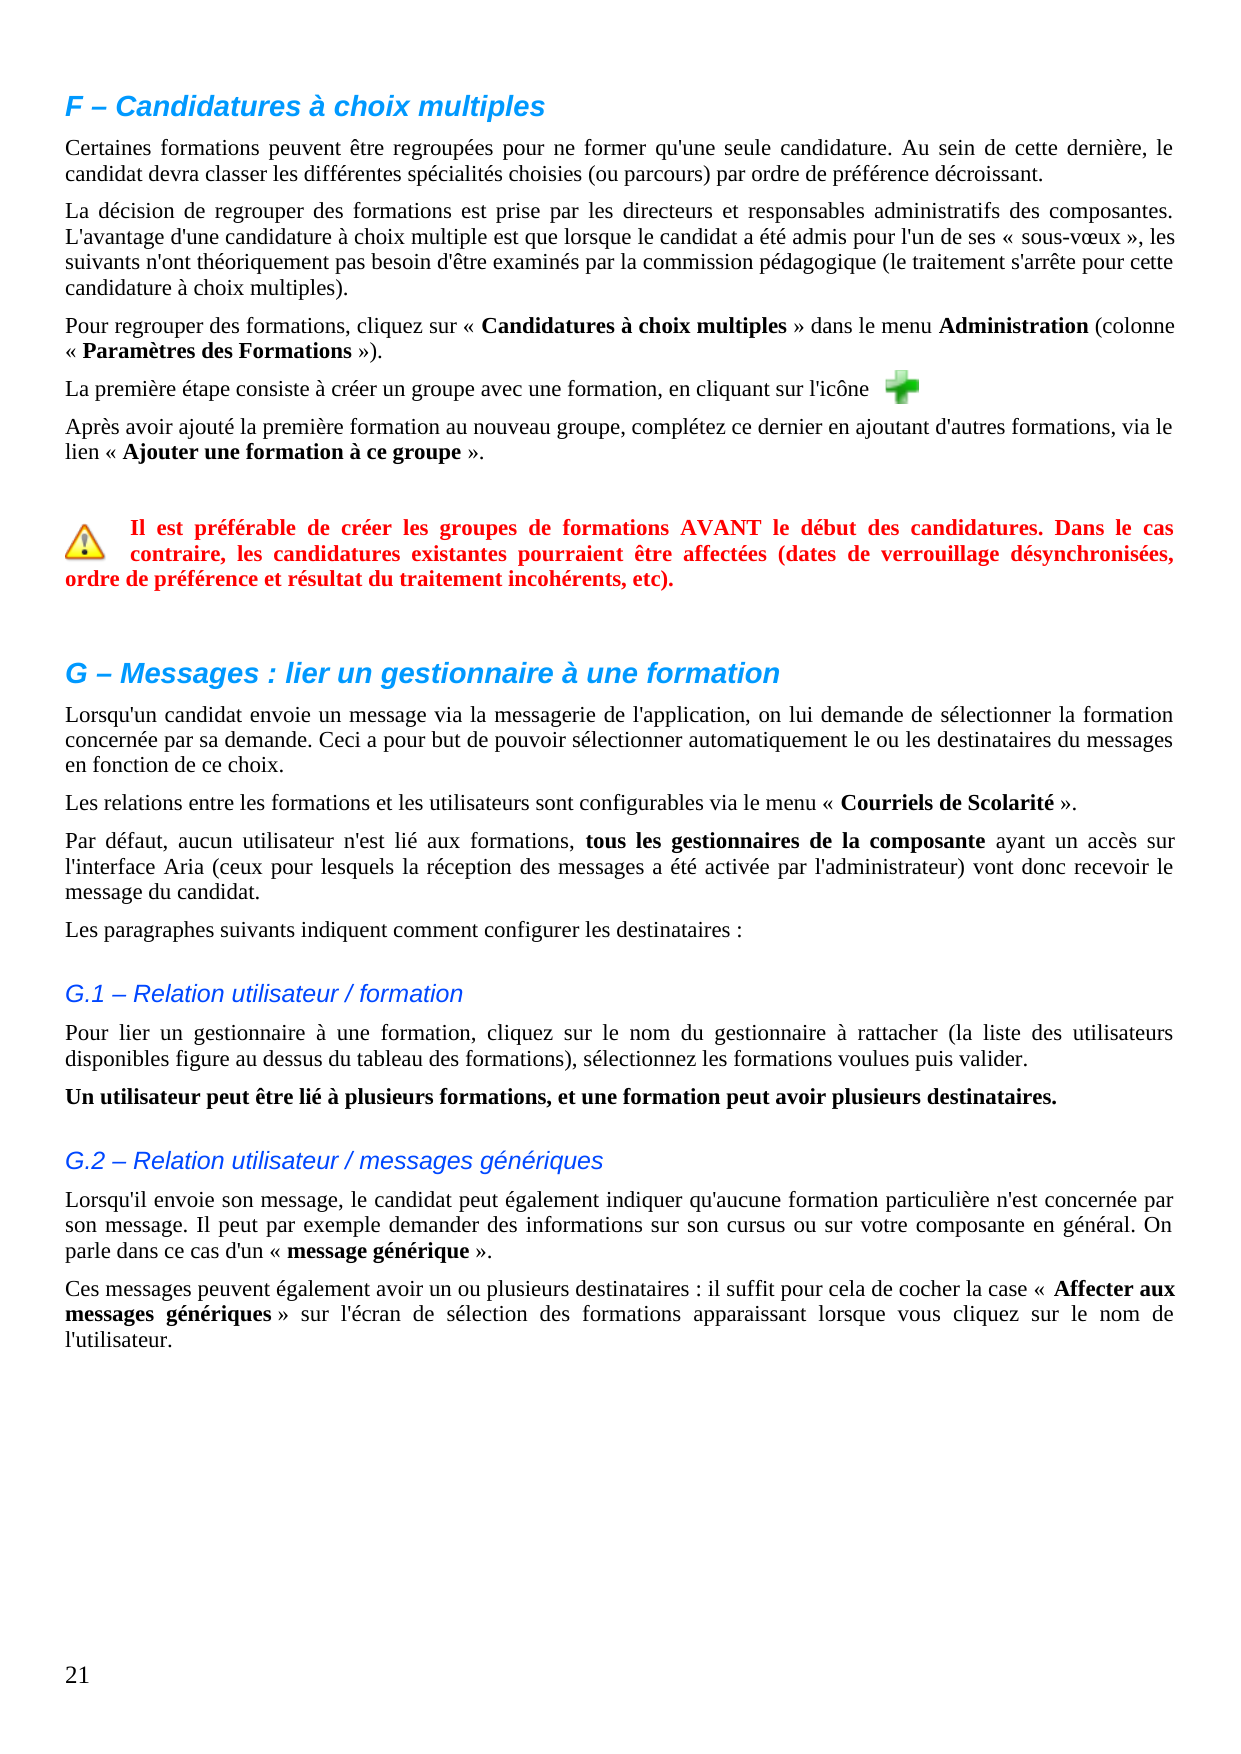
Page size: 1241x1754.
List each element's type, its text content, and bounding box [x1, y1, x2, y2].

text Ces messages peuvent également avoir un ou plusieurs destinataires : il suffit pour cela de cocher la case « Affecter aux messages génériques » sur l'écran de sélection des formations apparaissant lorsque vous cliquez sur le nom de l'utilisateur. [65, 1276, 1175, 1352]
text Les paragraphes suivants indiquent comment configurer les destinataires : [65, 917, 1175, 942]
text Un utilisateur peut être lié à plusieurs formations, et une formation peut avoir plusieurs destinataires. [65, 1084, 1175, 1109]
text Certaines formations peuvent être regroupées pour ne former qu'une seule candidature. Au sein de cette dernière, le candidat devra classer les différentes spécialités choisies (ou parcours) par ordre de préférence décroissant. [65, 135, 1175, 186]
subtitle F – Candidatures à choix multiples [65, 90, 1175, 123]
text La décision de regrouper des formations est prise par les directeurs et responsables administratifs des composantes. L'avantage d'une candidature à choix multiple est que lorsque le candidat a été admis pour l'un de ses « sous-vœux », les suivants n'ont théoriquement pas besoin d'être examinés par la commission pédagogique (le traitement s'arrête pour cette candidature à choix multiples). [65, 198, 1175, 300]
text Les relations entre les formations et les utilisateurs sont configurables via le menu « Courriels de Scolarité ». [65, 790, 1175, 816]
text Pour regrouper des formations, cliquez sur « Candidatures à choix multiples » dans le menu Administration (colonne « Paramètres des Formations »). [65, 313, 1175, 363]
picture [885, 370, 919, 404]
text Lorsqu'un candidat envoie un message via la messagerie de l'application, on lui demande de sélectionner la formation concernée par sa demande. Ceci a pour but de pouvoir sélectionner automatiquement le ou les destinataires du messages en fonction de ce choix. [65, 702, 1175, 778]
text Par défaut, aucun utilisateur n'est lié aux formations, tous les gestionnaires de la composante ayant un accès sur l'interface Aria (ceux pour lesquels la réception des messages a été activée par l'administrateur) vont donc recevoir le message du candidat. [65, 828, 1175, 904]
text [919, 376, 1175, 401]
picture [65, 522, 107, 564]
text La première étape consiste à créer un groupe avec une formation, en cliquant sur l'icône [65, 376, 885, 401]
text Il est préférable de créer les groupes de formations AVANT le début des candidatures. Dans le cas contraire, les candidatures existantes pourraient être affectées (dates de verrouillage désynchronisées, ordre de préférence et résultat du traitement incohérents, etc). [65, 515, 1175, 591]
subtitle G.1 – Relation utilisateur / formation [65, 980, 1175, 1008]
text Après avoir ajouté la première formation au nouveau groupe, complétez ce dernier en ajoutant d'autres formations, via le lien « Ajouter une formation à ce groupe ». [65, 414, 1175, 465]
subtitle G – Messages : lier un gestionnaire à une formation [65, 657, 1175, 689]
text Lorsqu'il envoie son message, le candidat peut également indiquer qu'aucune formation particulière n'est concernée par son message. Il peut par exemple demander des informations sur son cursus ou sur votre composante en général. On parle dans ce cas d'un « message générique ». [65, 1187, 1175, 1263]
subtitle G.2 – Relation utilisateur / messages génériques [65, 1147, 1175, 1174]
text Pour lier un gestionnaire à une formation, cliquez sur le nom du gestionnaire à rattacher (la liste des utilisateurs disponibles figure au dessus du tableau des formations), sélectionnez les formations voulues puis valider. [65, 1020, 1175, 1071]
